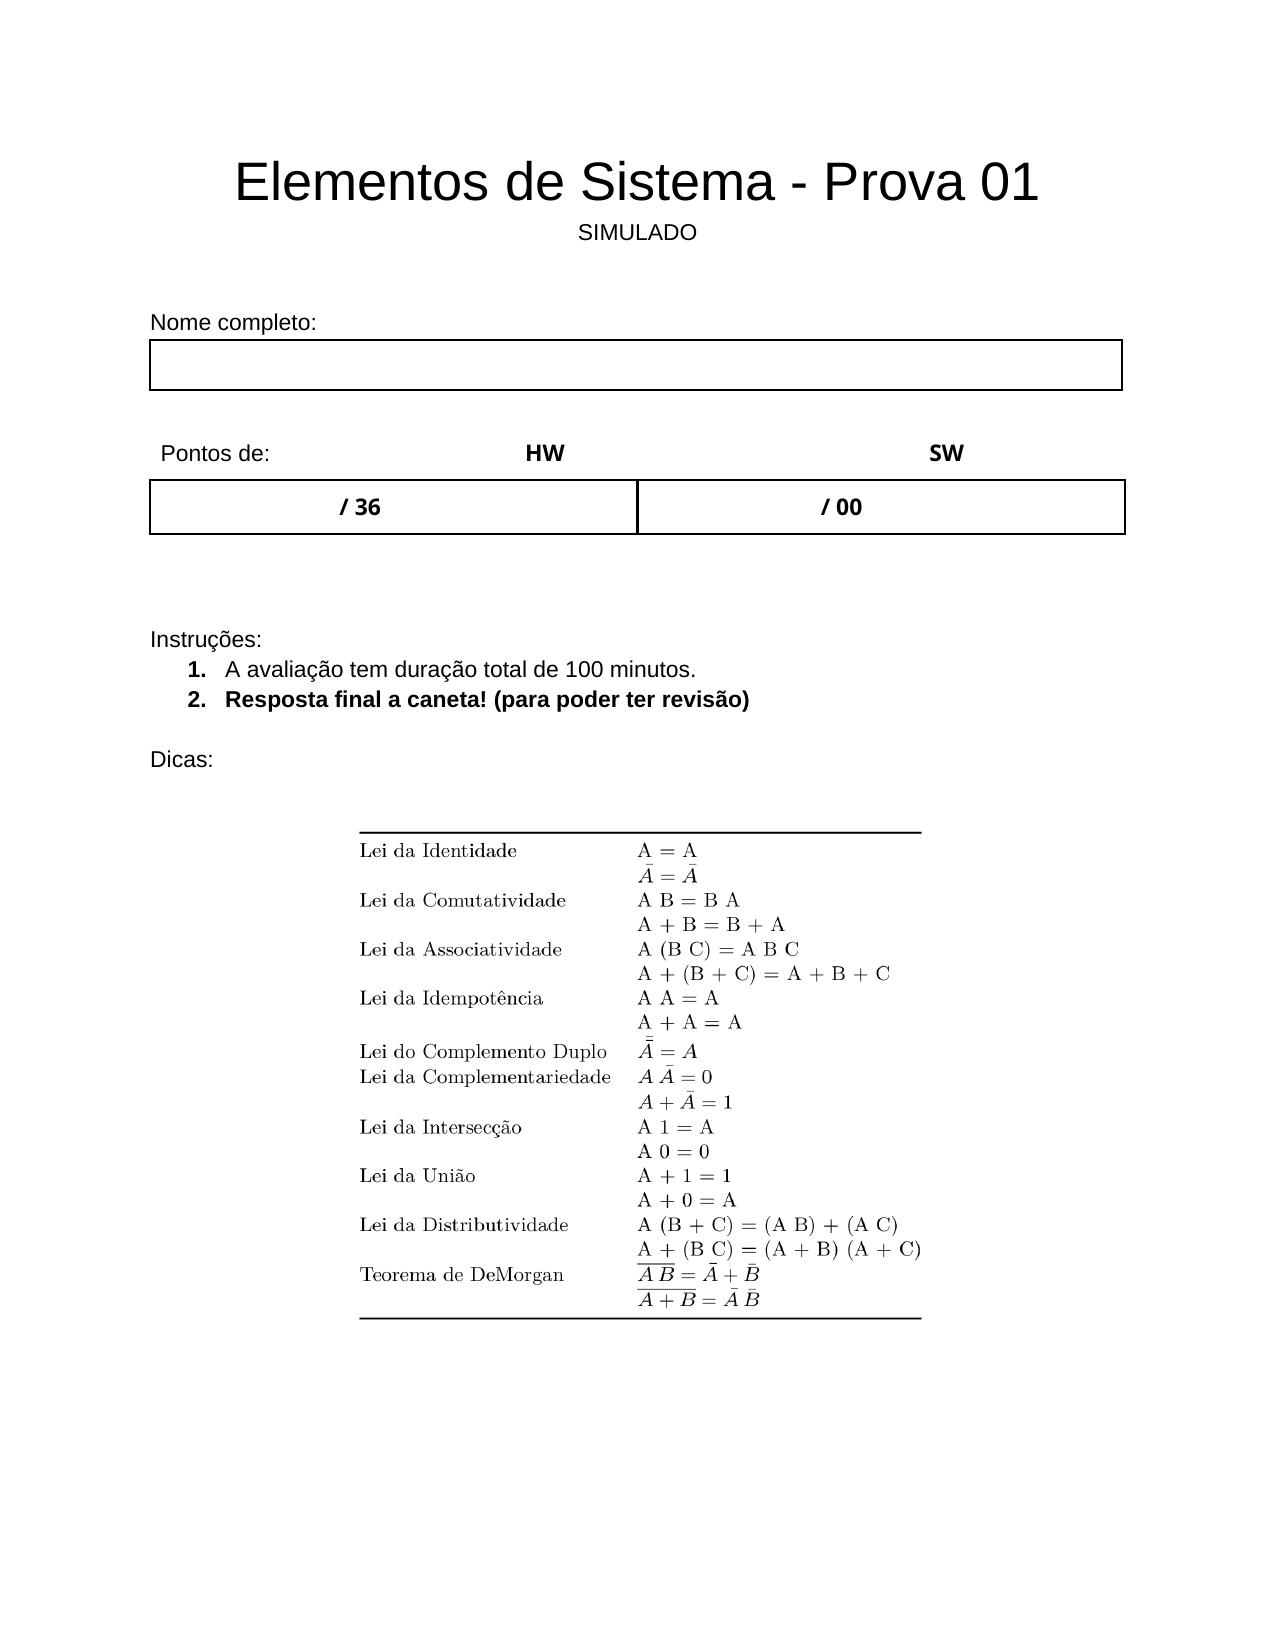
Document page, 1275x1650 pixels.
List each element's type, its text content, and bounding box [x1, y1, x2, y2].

table_cell / 00 [639, 481, 1124, 533]
text SIMULADO [150, 218, 1125, 245]
table_cell / 36 [151, 481, 636, 533]
table_header SW [638, 427, 1125, 479]
text Nome completo: [150, 309, 1125, 336]
text Instruções: [150, 626, 1125, 652]
list A avaliação tem duração total de 100 minutos. [187, 656, 1125, 682]
title Elementos de Sistema - Prova 01 [150, 150, 1125, 212]
picture [346, 818, 929, 1333]
table_header Pontos de: HW [150, 427, 637, 479]
list Resposta final a caneta! (para poder ter revisão) [187, 686, 1125, 712]
table_header [151, 341, 1121, 389]
text Dicas: [150, 746, 1125, 773]
